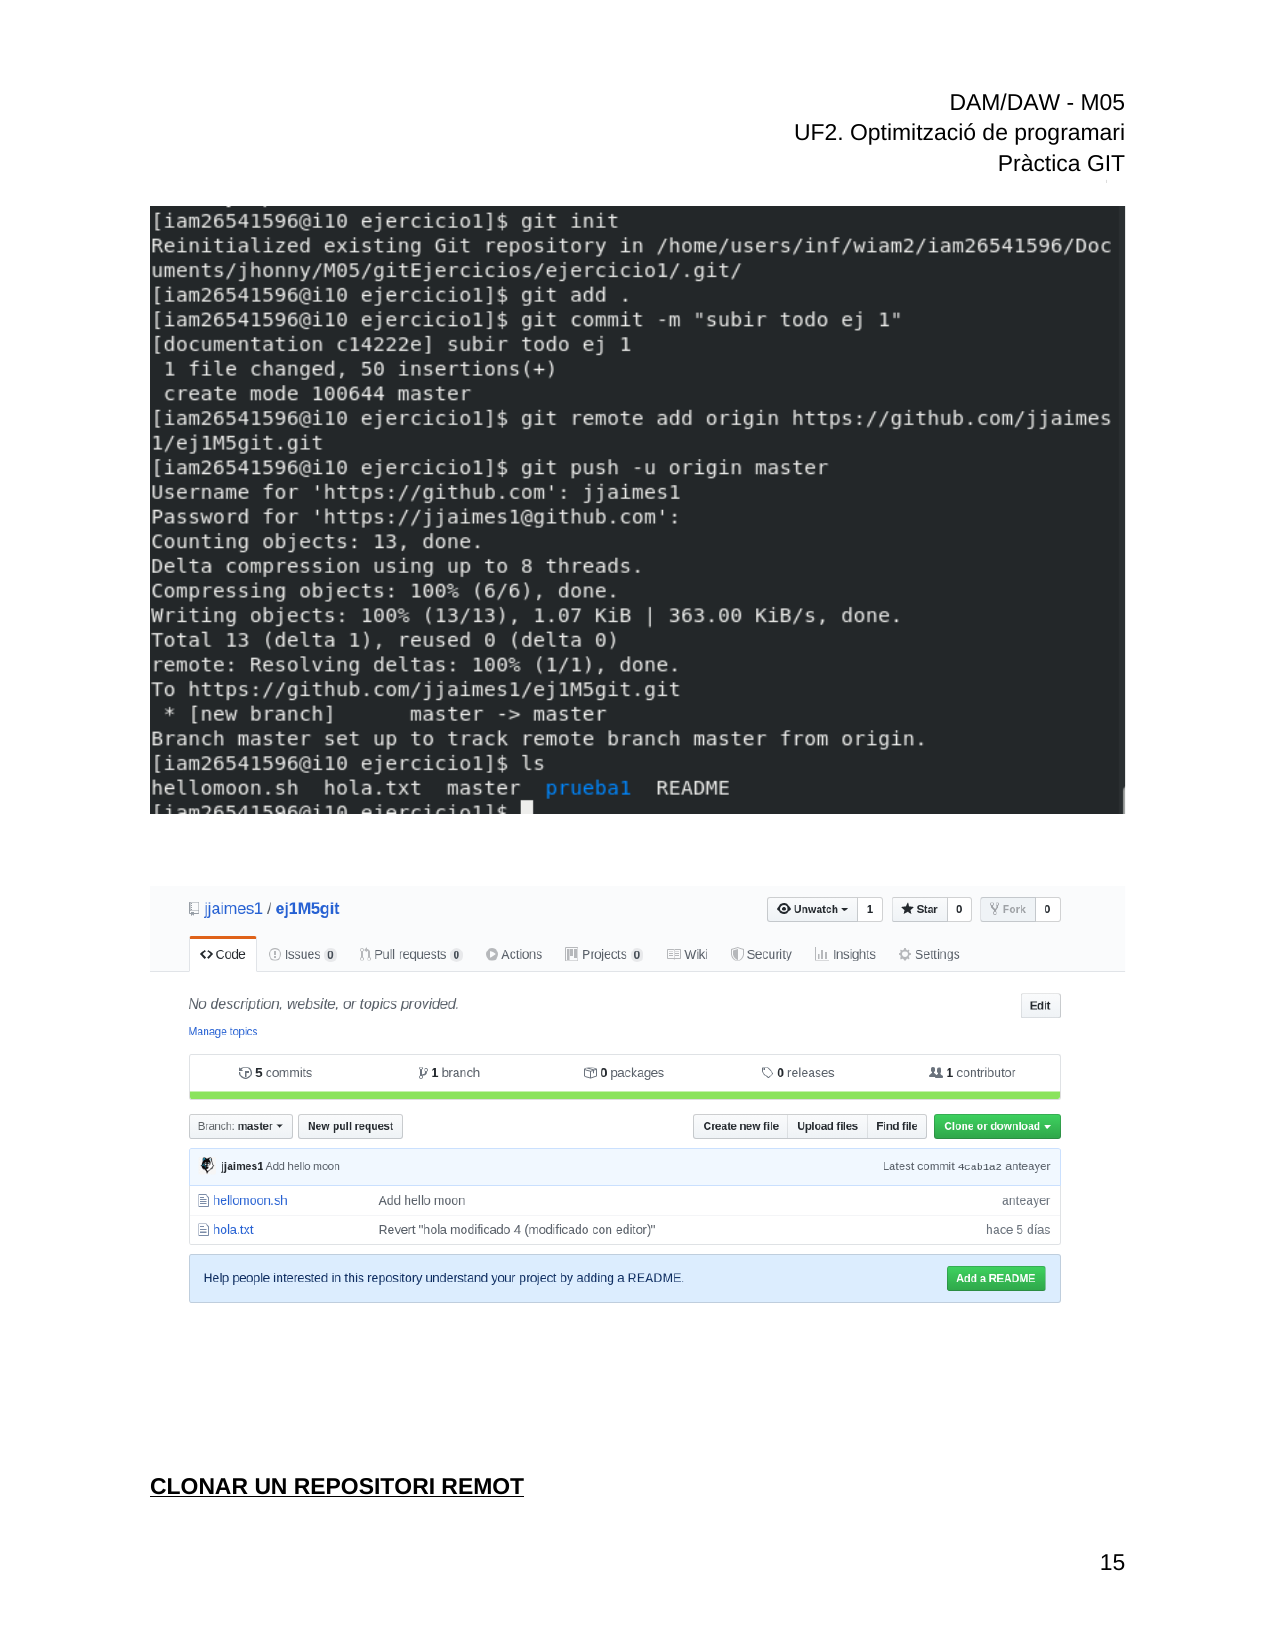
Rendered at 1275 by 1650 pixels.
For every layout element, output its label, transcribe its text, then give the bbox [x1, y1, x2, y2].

picture [150, 886, 1125, 1306]
text CLONAR UN REPOSITORI REMOT [150, 1473, 1125, 1499]
picture [150, 206, 1125, 814]
